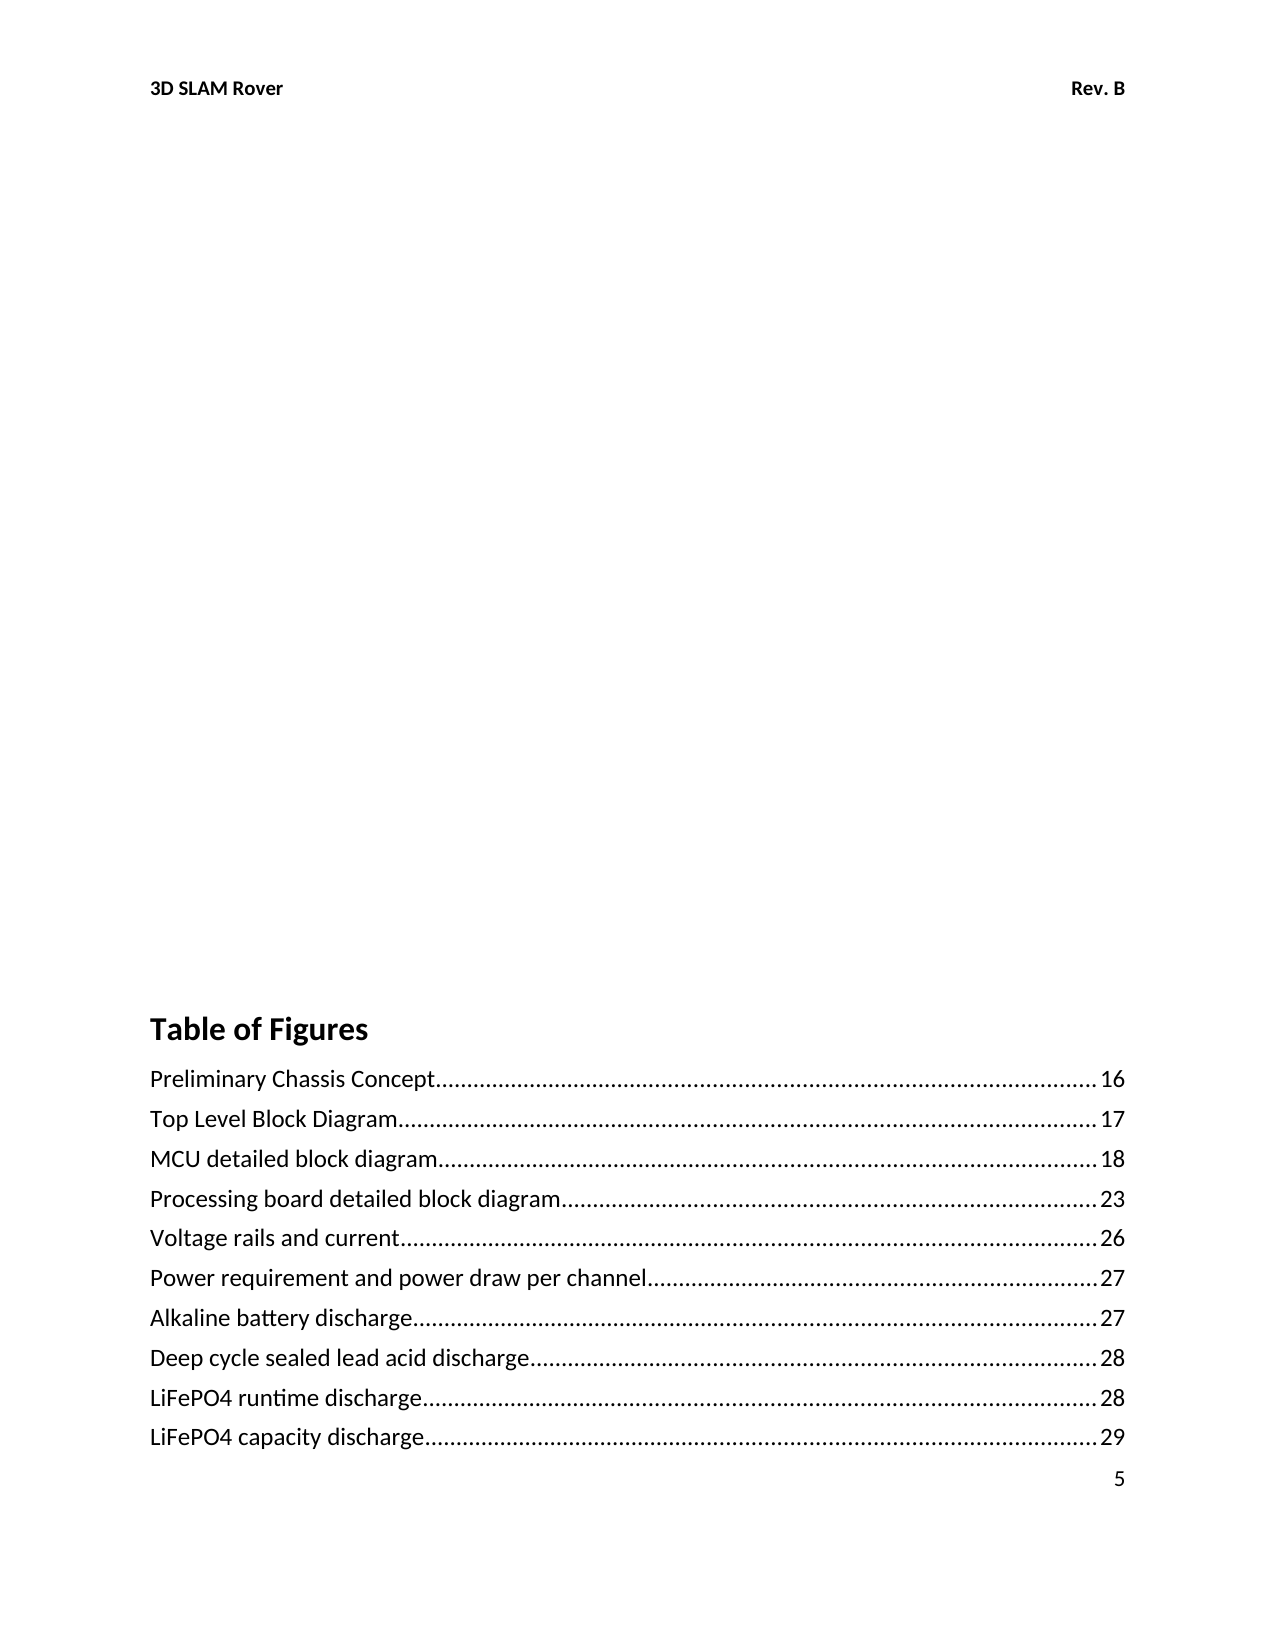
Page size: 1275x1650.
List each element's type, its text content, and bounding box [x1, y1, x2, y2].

text LiFePO4 capacity discharge 29 [150, 1421, 1125, 1452]
text Deep cycle sealed lead acid discharge 28 [150, 1342, 1125, 1372]
text Top Level Block Diagram 17 [150, 1103, 1125, 1134]
text Alkaline battery discharge 27 [150, 1302, 1125, 1333]
text Preliminary Chassis Concept 16 [150, 1063, 1125, 1094]
text LiFePO4 runtime discharge 28 [150, 1382, 1125, 1412]
text Voltage rails and current 26 [150, 1222, 1125, 1253]
text Processing board detailed block diagram 23 [150, 1183, 1125, 1213]
subtitle Table of Figures [150, 1008, 1125, 1048]
text MCU detailed block diagram 18 [150, 1143, 1125, 1173]
text Power requirement and power draw per channel 27 [150, 1262, 1125, 1293]
